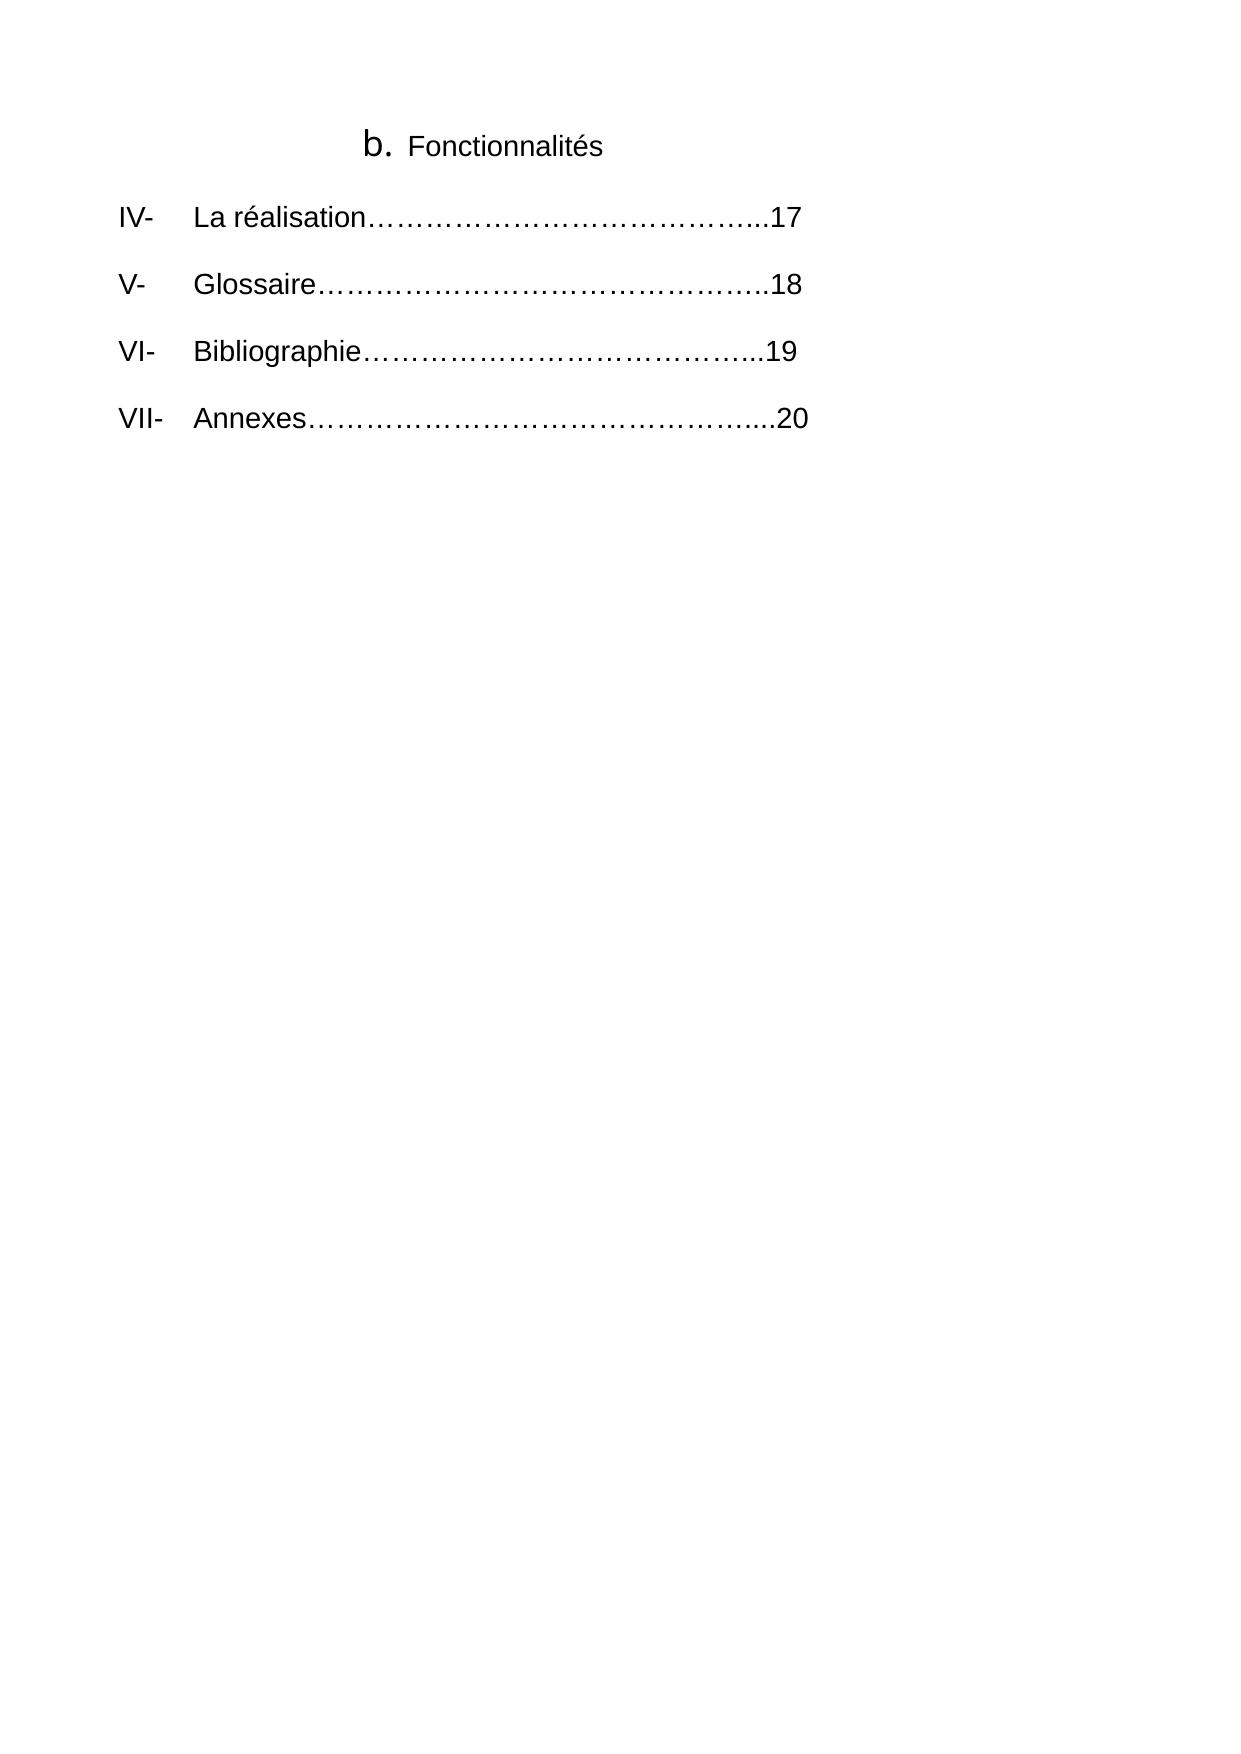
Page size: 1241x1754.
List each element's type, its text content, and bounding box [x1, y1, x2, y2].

list Fonctionnalités [362, 118, 1122, 166]
list La réalisation…………………………………...17 [118, 200, 1122, 233]
list Annexes………………………………………....20 [118, 401, 1122, 435]
list Glossaire………………………………………..18 [118, 267, 1122, 301]
list Bibliographie…………………………………...19 [118, 334, 1122, 368]
